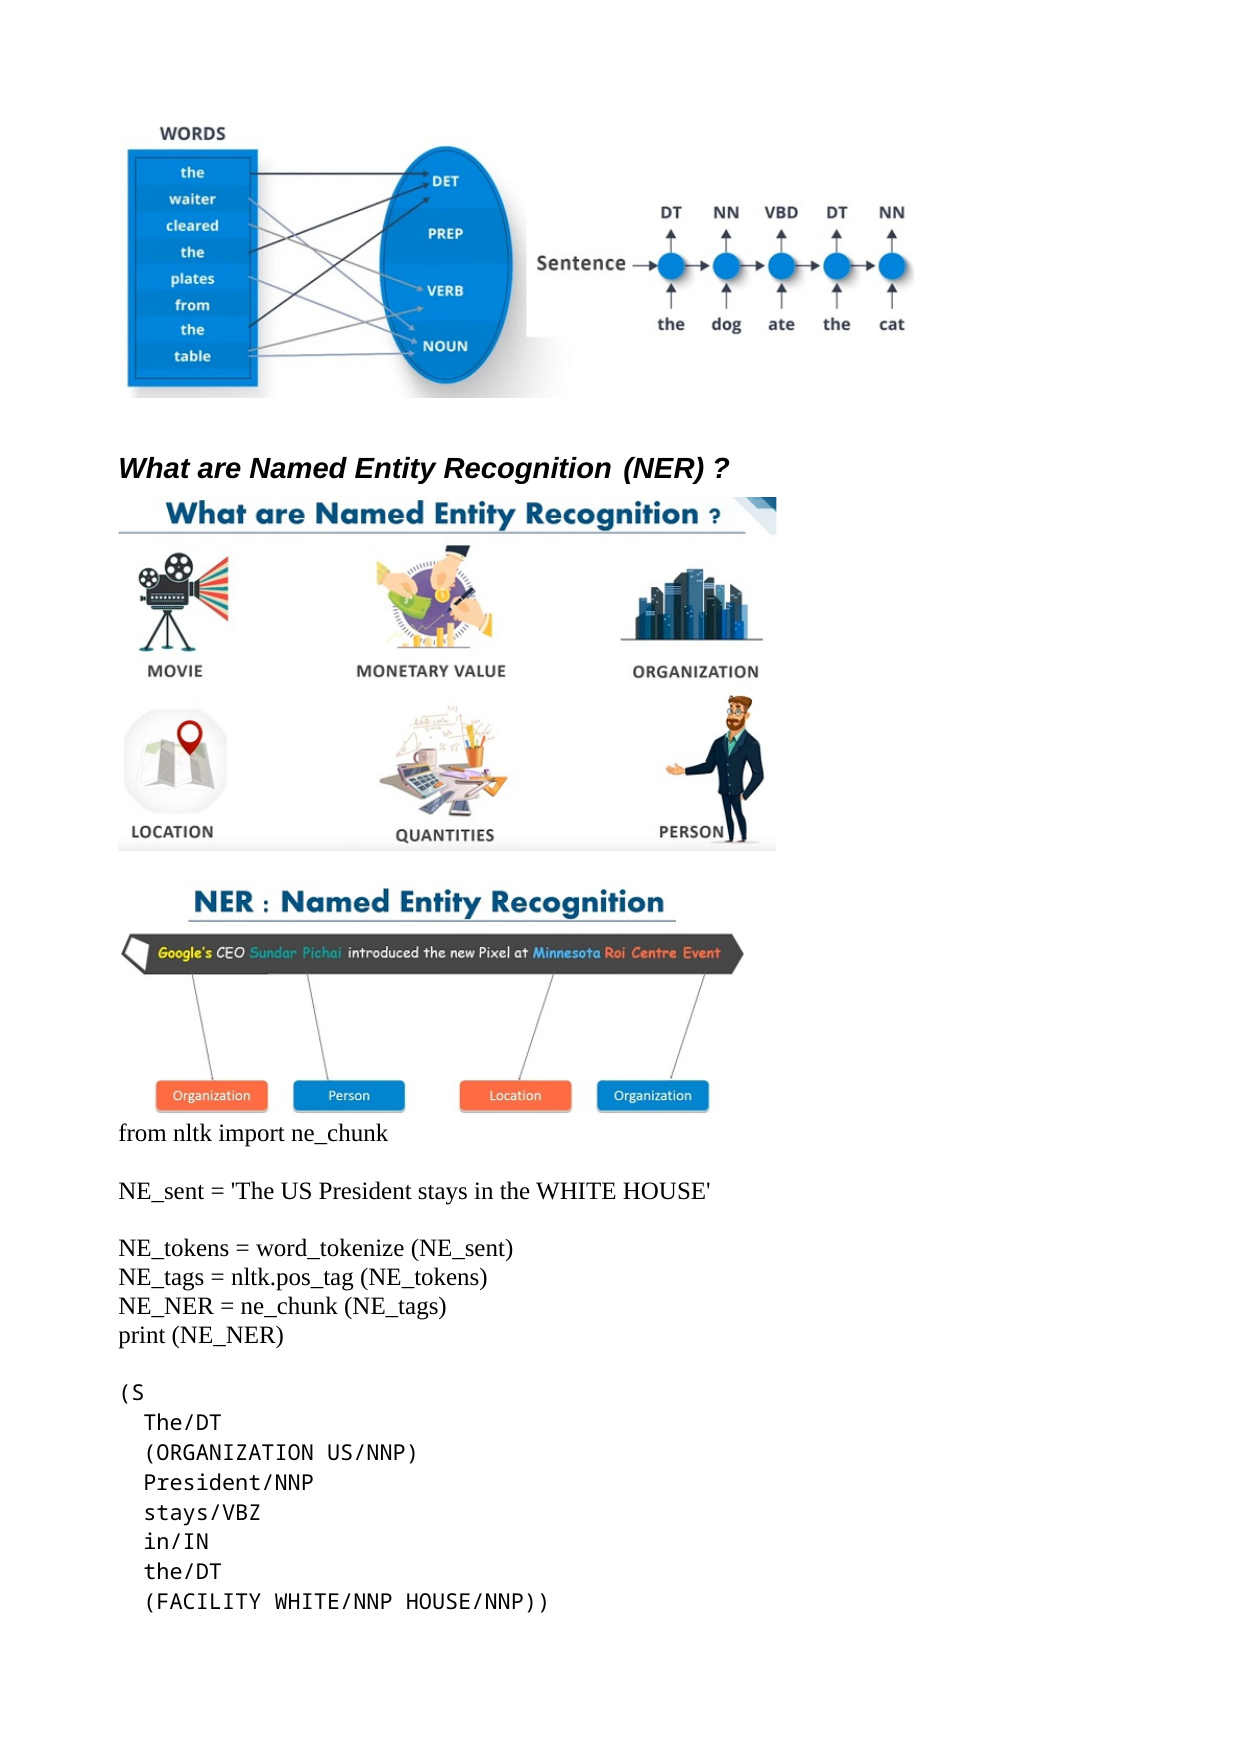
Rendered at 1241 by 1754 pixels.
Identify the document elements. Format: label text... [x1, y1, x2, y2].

text (FACILITY WHITE/NNP HOUSE/NNP)) [118, 1586, 1122, 1616]
text The/DT [118, 1407, 1122, 1437]
text (ORGANIZATION US/NNP) [118, 1437, 1122, 1467]
text print (NE_NER) [118, 1320, 1122, 1348]
text NE_tags = nltk.pos_tag (NE_tokens) [118, 1262, 1122, 1291]
picture [118, 497, 777, 851]
text (S [118, 1377, 1122, 1407]
text NE_NER = ne_chunk (NE_tags) [118, 1291, 1122, 1320]
picture [118, 118, 918, 398]
text stays/VBZ [118, 1496, 1122, 1526]
subtitle What are Named Entity Recognition (NER) ? [118, 451, 1122, 484]
text NE_sent = 'The US President stays in the WHITE HOUSE' [118, 1176, 1122, 1205]
text President/NNP [118, 1467, 1122, 1496]
text from nltk import ne_chunk [118, 1118, 1122, 1147]
picture [118, 878, 749, 1119]
text in/IN [118, 1526, 1122, 1556]
text NE_tokens = word_tokenize (NE_sent) [118, 1233, 1122, 1262]
text the/DT [118, 1556, 1122, 1586]
